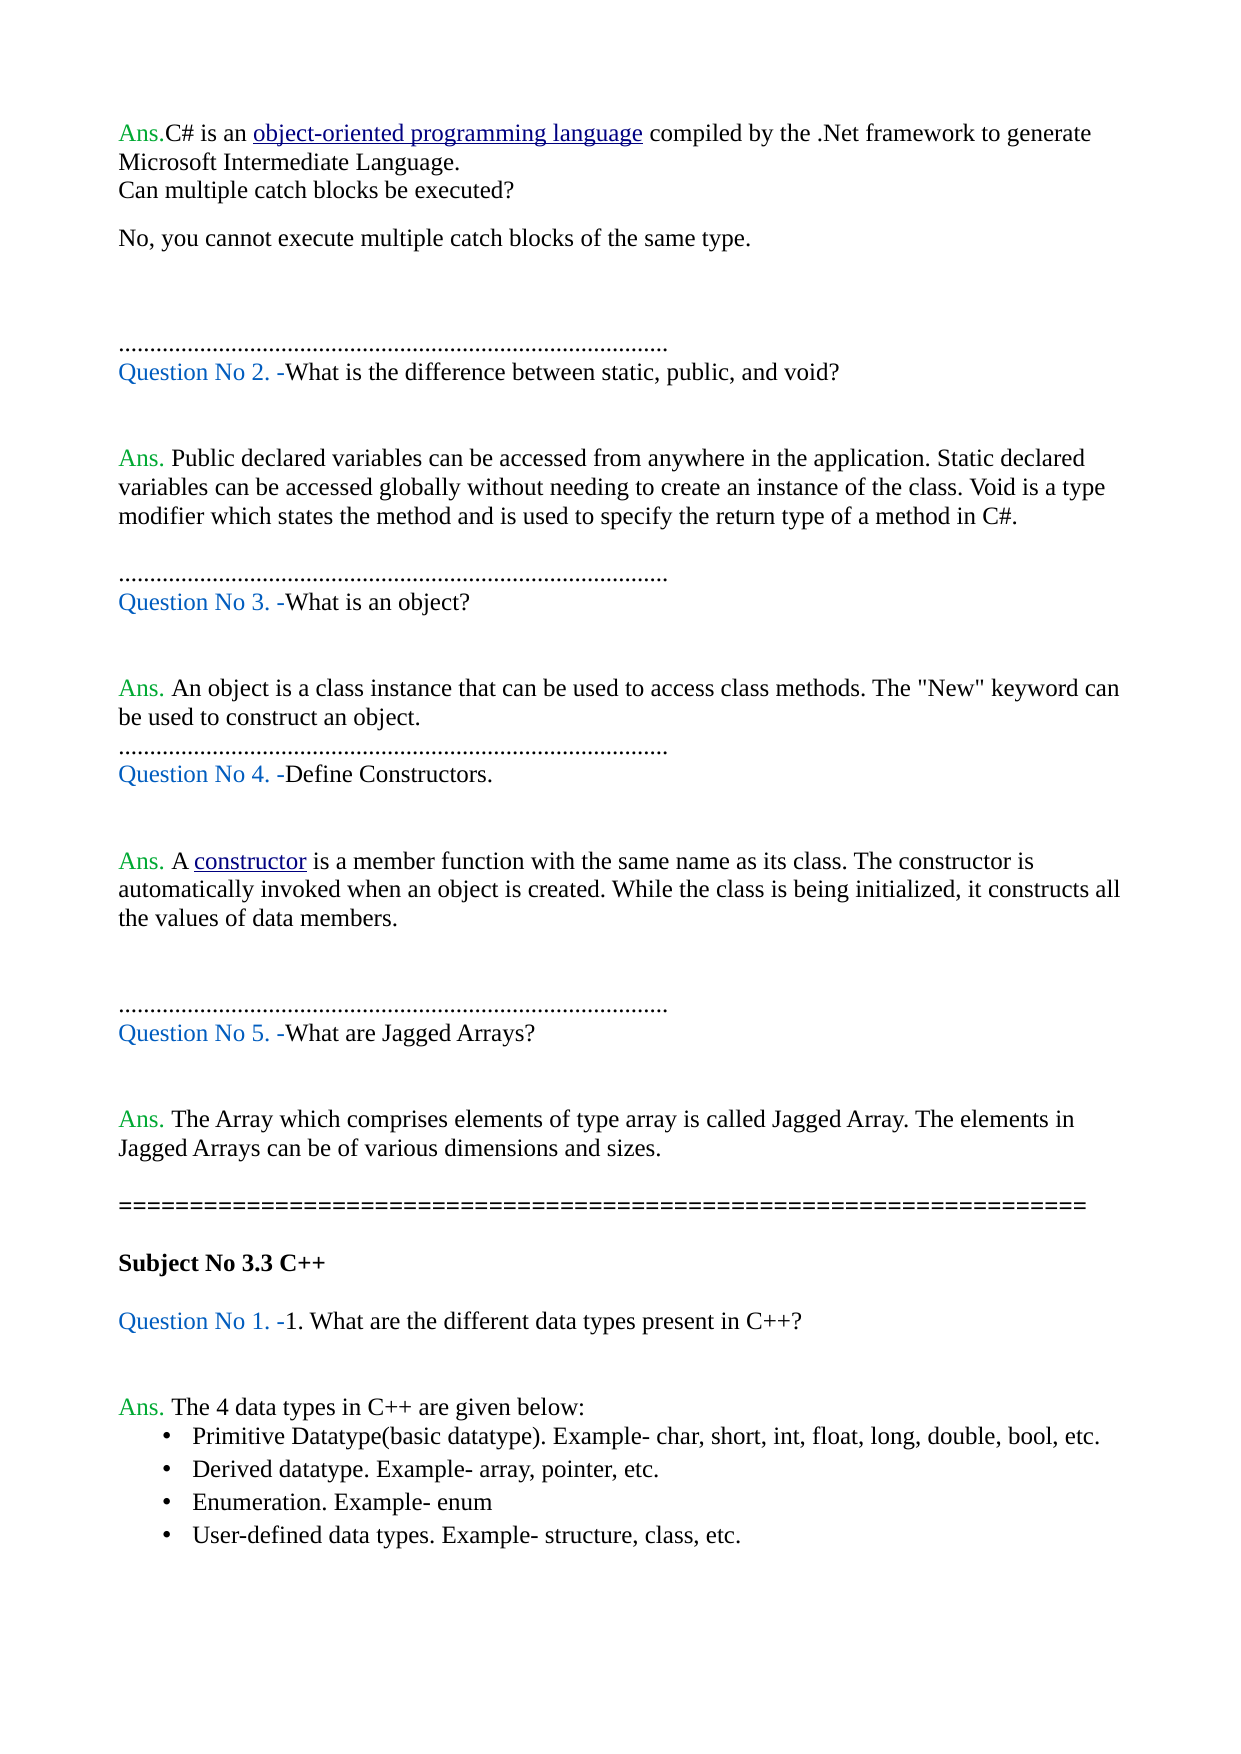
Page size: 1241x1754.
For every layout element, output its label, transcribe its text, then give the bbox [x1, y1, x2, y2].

text ........................................................................................ [118, 989, 1122, 1018]
text Ans.C# is an object-oriented programming language compiled by the .Net framework to generate Microsoft Intermediate Language. [118, 118, 1122, 176]
list User-defined data types. Example- structure, class, etc. [162, 1520, 1122, 1549]
text Ans. Public declared variables can be accessed from anywhere in the application. Static declared variables can be accessed globally without needing to create an instance of the class. Void is a type modifier which states the method and is used to specify the return type of a method in C#. [118, 443, 1122, 529]
text Ans. An object is a class instance that can be used to access class methods. The "New" keyword can be used to construct an object. [118, 673, 1122, 731]
text Ans. The Array which comprises elements of type array is called Jagged Array. The elements in Jagged Arrays can be of various dimensions and sizes. [118, 1104, 1122, 1162]
text Question No 5. -What are Jagged Arrays? [118, 1018, 1122, 1047]
text Question No 3. -What is an object? [118, 587, 1122, 616]
text ........................................................................................ [118, 558, 1122, 587]
list Primitive Datatype(basic datatype). Example- char, short, int, float, long, double, bool, etc. [162, 1421, 1122, 1449]
text ........................................................................................ [118, 731, 1122, 759]
text No, you cannot execute multiple catch blocks of the same type. [118, 223, 1122, 252]
text Ans. A constructor is a member function with the same name as its class. The constructor is automatically invoked when an object is created. While the class is being initialized, it constructs all the values of data members. [118, 846, 1122, 932]
text Question No 1. -1. What are the different data types present in C++? [118, 1306, 1122, 1334]
text ==================================================================== [118, 1191, 1122, 1219]
list Derived datatype. Example- array, pointer, etc. [162, 1454, 1122, 1483]
text Ans. The 4 data types in C++ are given below: [118, 1392, 1122, 1421]
text Question No 4. -Define Constructors. [118, 759, 1122, 788]
text Subject No 3.3 C++ [118, 1248, 1122, 1277]
list Enumeration. Example- enum [162, 1487, 1122, 1516]
text ........................................................................................ [118, 328, 1122, 357]
text Question No 2. -What is the difference between static, public, and void? [118, 357, 1122, 386]
text Can multiple catch blocks be executed? [118, 176, 1122, 204]
